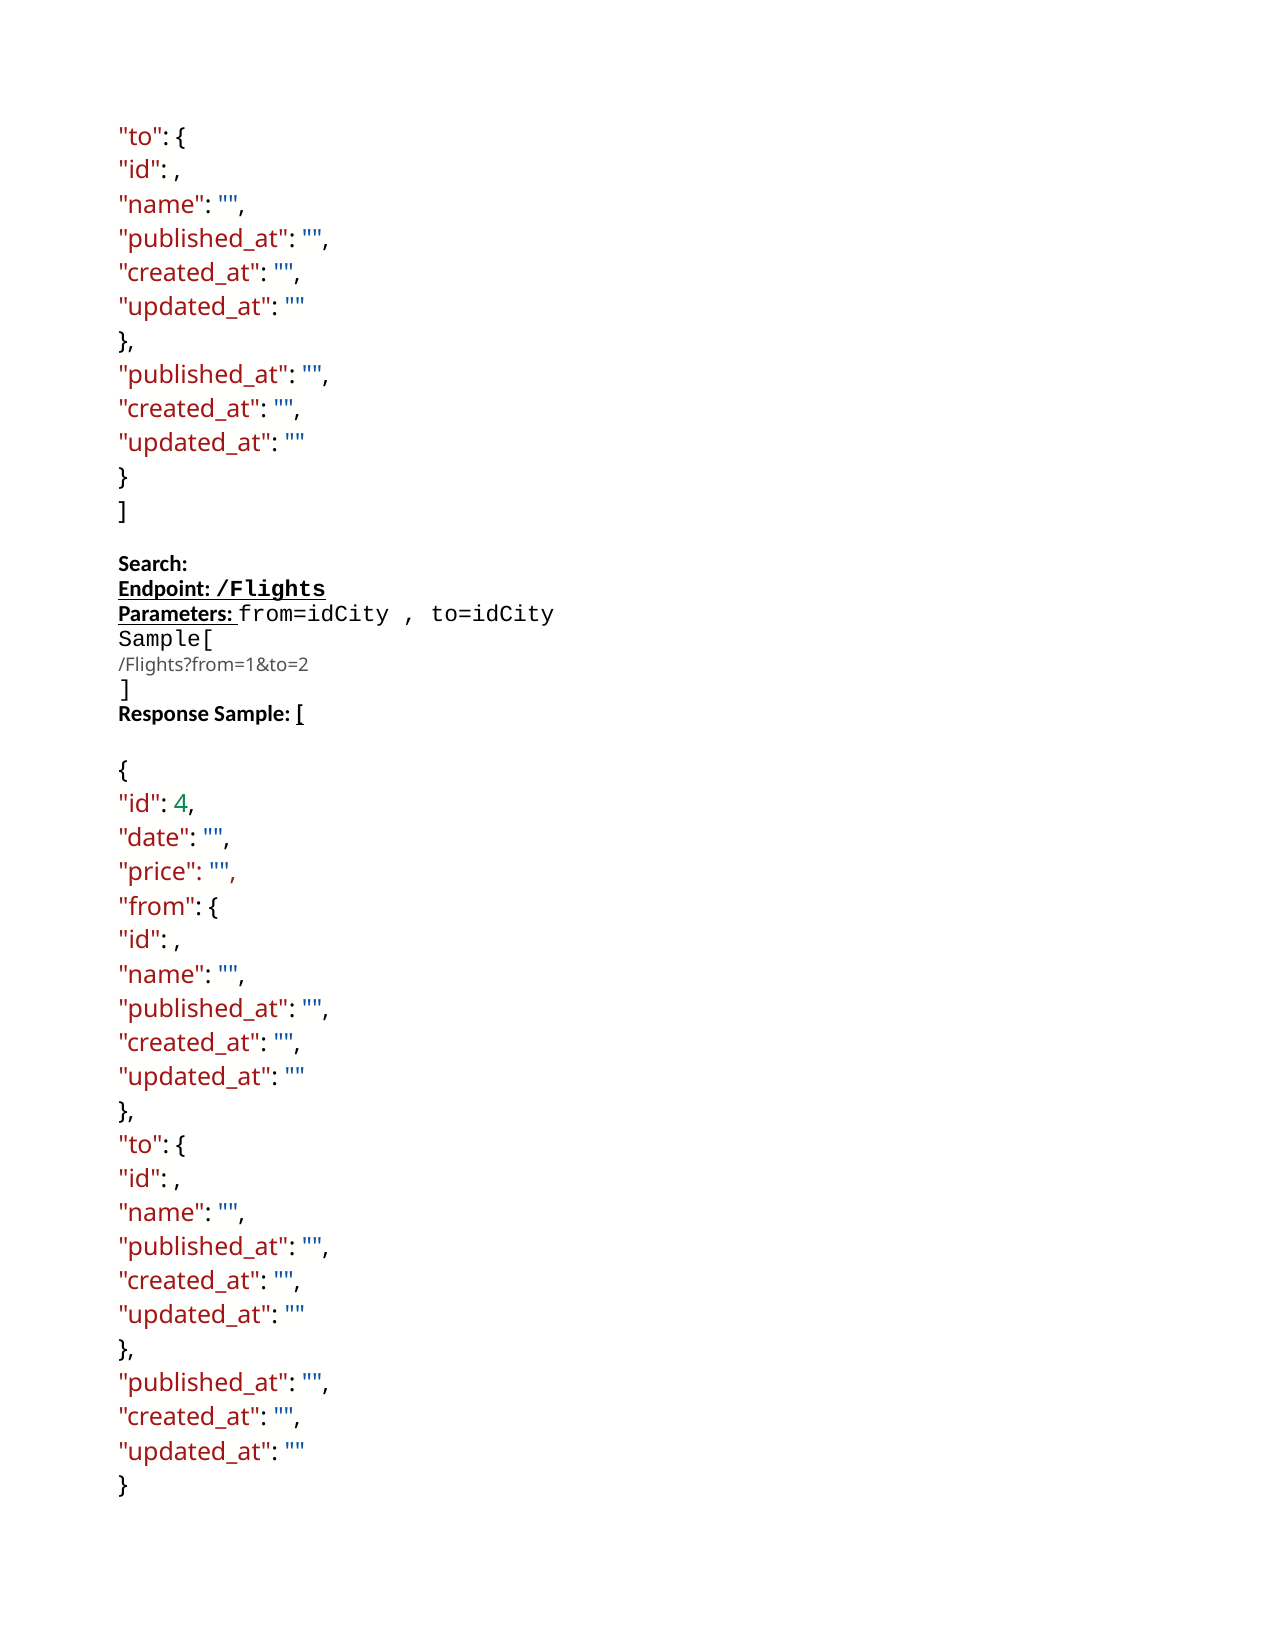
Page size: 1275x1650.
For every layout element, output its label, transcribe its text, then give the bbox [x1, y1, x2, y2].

text { [118, 752, 1157, 786]
text } [118, 1467, 1157, 1501]
text /Flights?from=1&to=2 [118, 652, 1157, 677]
text Parameters: from=idCity , to=idCity Sample[ [118, 602, 1157, 652]
text } [118, 459, 1157, 493]
text "updated_at": "" [118, 1297, 1157, 1331]
text "published_at": "", [118, 1229, 1157, 1263]
text "published_at": "", [118, 357, 1157, 391]
text "to": { [118, 118, 1157, 152]
text "id": , [118, 922, 1157, 956]
text Search: [118, 552, 1157, 577]
text "updated_at": "" [118, 1433, 1157, 1467]
text "created_at": "", [118, 1399, 1157, 1433]
text "name": "", [118, 956, 1157, 990]
text "name": "", [118, 186, 1157, 220]
text "updated_at": "" [118, 425, 1157, 459]
text "id": , [118, 1161, 1157, 1195]
text "updated_at": "" [118, 288, 1157, 322]
text "published_at": "", [118, 1365, 1157, 1399]
text "price": "", [118, 854, 1157, 888]
text "date": "", [118, 820, 1157, 854]
text "name": "", [118, 1195, 1157, 1229]
text "created_at": "", [118, 1263, 1157, 1297]
text }, [118, 1092, 1157, 1127]
text }, [118, 322, 1157, 357]
text ] [118, 677, 1157, 702]
text "from": { [118, 888, 1157, 922]
text Endpoint: /Flights [118, 577, 1157, 602]
text }, [118, 1331, 1157, 1365]
text Response Sample: [ [118, 702, 1157, 727]
text "published_at": "", [118, 220, 1157, 254]
text "created_at": "", [118, 1024, 1157, 1058]
text "id": 4, [118, 786, 1157, 820]
text "to": { [118, 1127, 1157, 1161]
text ] [118, 493, 1157, 527]
text "created_at": "", [118, 254, 1157, 288]
text "updated_at": "" [118, 1058, 1157, 1092]
text "created_at": "", [118, 391, 1157, 425]
text "id": , [118, 152, 1157, 186]
text "published_at": "", [118, 990, 1157, 1024]
